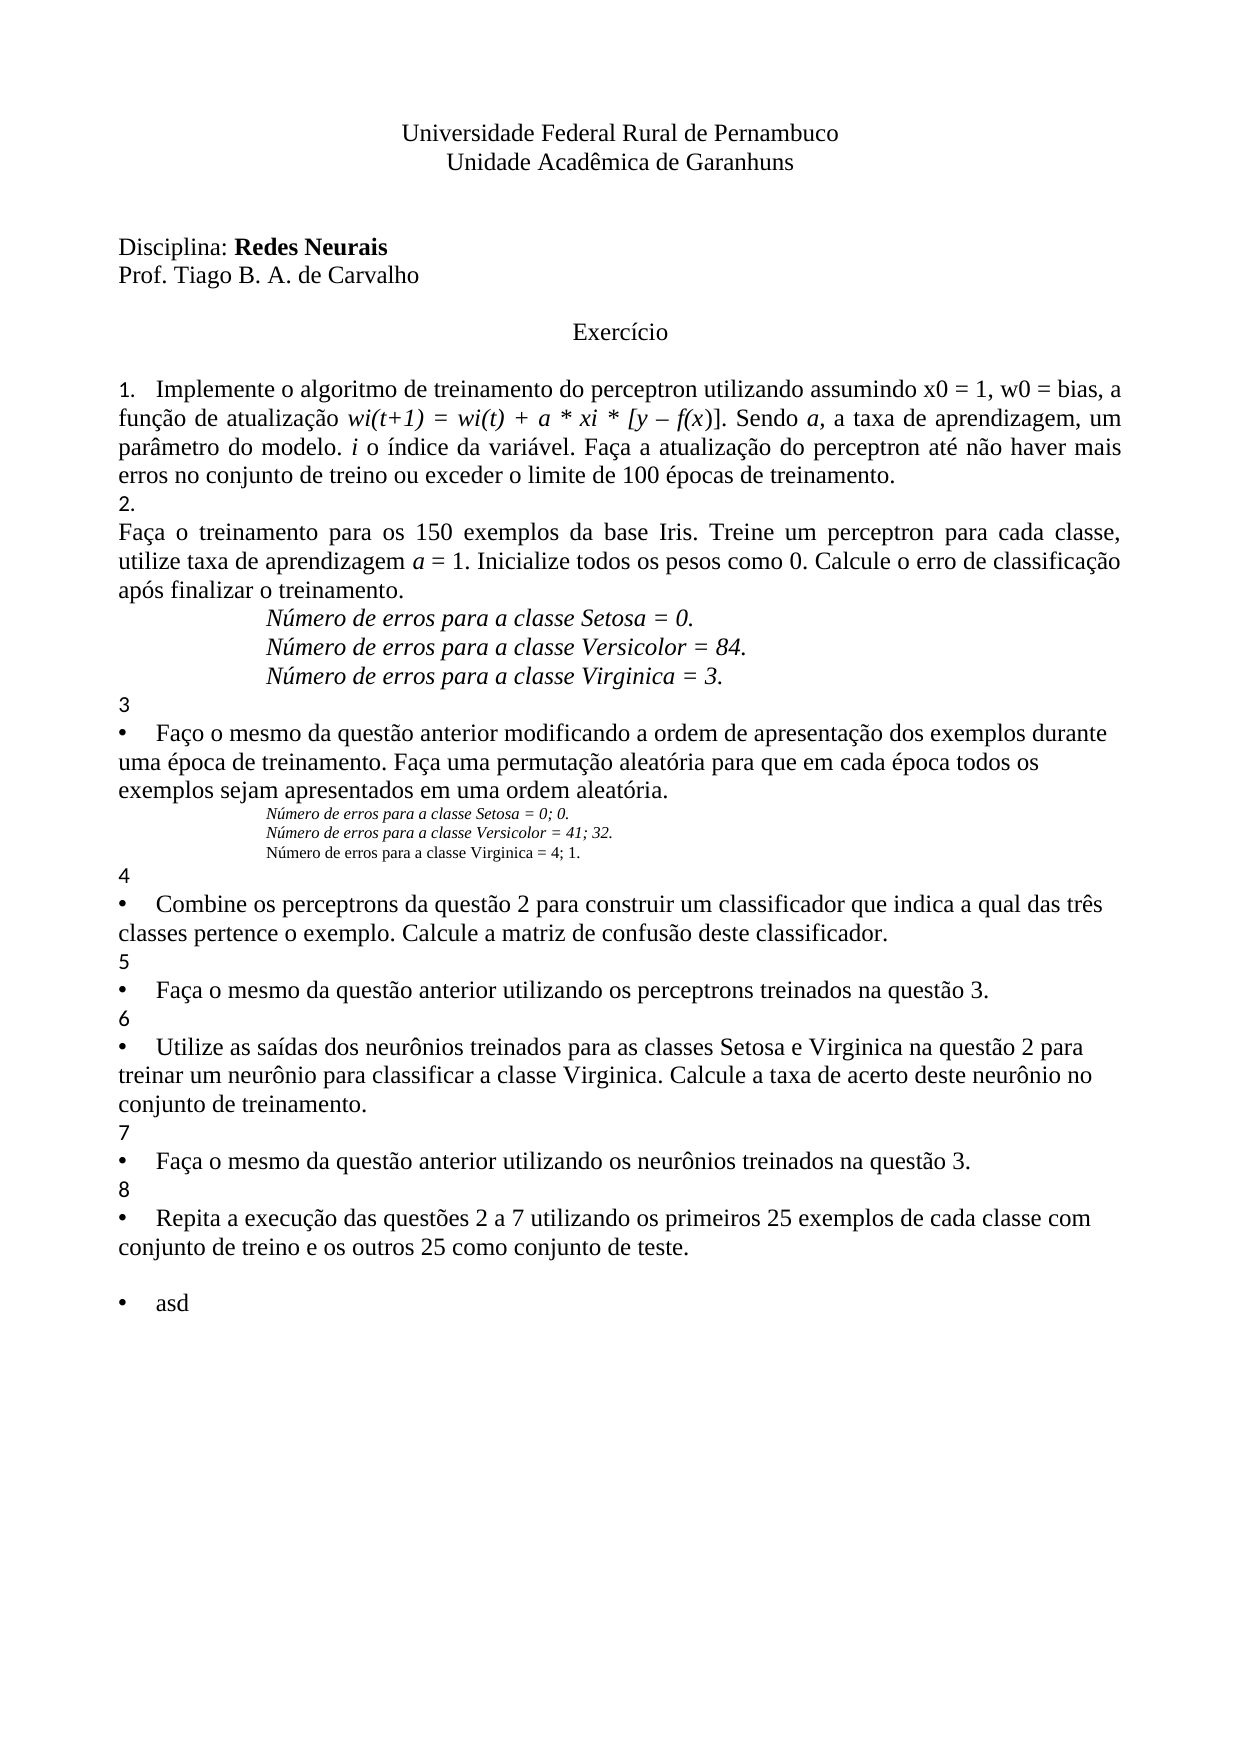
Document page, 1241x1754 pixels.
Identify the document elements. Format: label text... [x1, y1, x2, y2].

text 7 [118, 1118, 1122, 1146]
list Combine os perceptrons da questão 2 para construir um classificador que indica a qual das três classes pertence o exemplo. Calcule a matriz de confusão deste classificador. [81, 889, 1122, 947]
text Número de erros para a classe Setosa = 0. [266, 603, 1122, 632]
text Número de erros para a classe Virginica = 3. [266, 661, 1122, 690]
list Faço o mesmo da questão anterior modificando a ordem de apresentação dos exemplos durante uma época de treinamento. Faça uma permutação aleatória para que em cada época todos os exemplos sejam apresentados em uma ordem aleatória. [81, 718, 1122, 804]
text Número de erros para a classe Versicolor = 41; 32. [266, 823, 1122, 842]
text Número de erros para a classe Versicolor = 84. [266, 632, 1122, 661]
text Unidade Acadêmica de Garanhuns [118, 147, 1122, 176]
list Utilize as saídas dos neurônios treinados para as classes Setosa e Virginica na questão 2 para treinar um neurônio para classificar a classe Virginica. Calcule a taxa de acerto deste neurônio no conjunto de treinamento. [81, 1032, 1122, 1118]
text 6 [118, 1004, 1122, 1032]
text Faça o treinamento para os 150 exemplos da base Iris. Treine um perceptron para cada classe, utilize taxa de aprendizagem a = 1. Inicialize todos os pesos como 0. Calcule o erro de classificação após finalizar o treinamento. [118, 517, 1122, 603]
list Implemente o algoritmo de treinamento do perceptron utilizando assumindo x0 = 1, w0 = bias, a função de atualização wi(t+1) = wi(t) + a * xi * [y – f(x)]. Sendo a, a taxa de aprendizagem, um parâmetro do modelo. i o índice da variável. Faça a atualização do perceptron até não haver mais erros no conjunto de treino ou exceder o limite de 100 épocas de treinamento. [81, 374, 1122, 489]
text 4 [118, 862, 1122, 889]
list Faça o mesmo da questão anterior utilizando os neurônios treinados na questão 3. [81, 1146, 1122, 1175]
text 5 [118, 947, 1122, 975]
text 3 [118, 690, 1122, 718]
text Número de erros para a classe Setosa = 0; 0. [266, 804, 1122, 823]
text Universidade Federal Rural de Pernambuco [118, 118, 1122, 147]
list Faça o mesmo da questão anterior utilizando os perceptrons treinados na questão 3. [81, 975, 1122, 1004]
text Número de erros para a classe Virginica = 4; 1. [266, 842, 1122, 862]
text Exercício [118, 317, 1122, 346]
list Repita a execução das questões 2 a 7 utilizando os primeiros 25 exemplos de cada classe com conjunto de treino e os outros 25 como conjunto de teste. [81, 1203, 1122, 1260]
text Prof. Tiago B. A. de Carvalho [118, 260, 1122, 289]
text Disciplina: Redes Neurais [118, 232, 1122, 260]
text 8 [118, 1175, 1122, 1203]
list asd [81, 1288, 1122, 1317]
